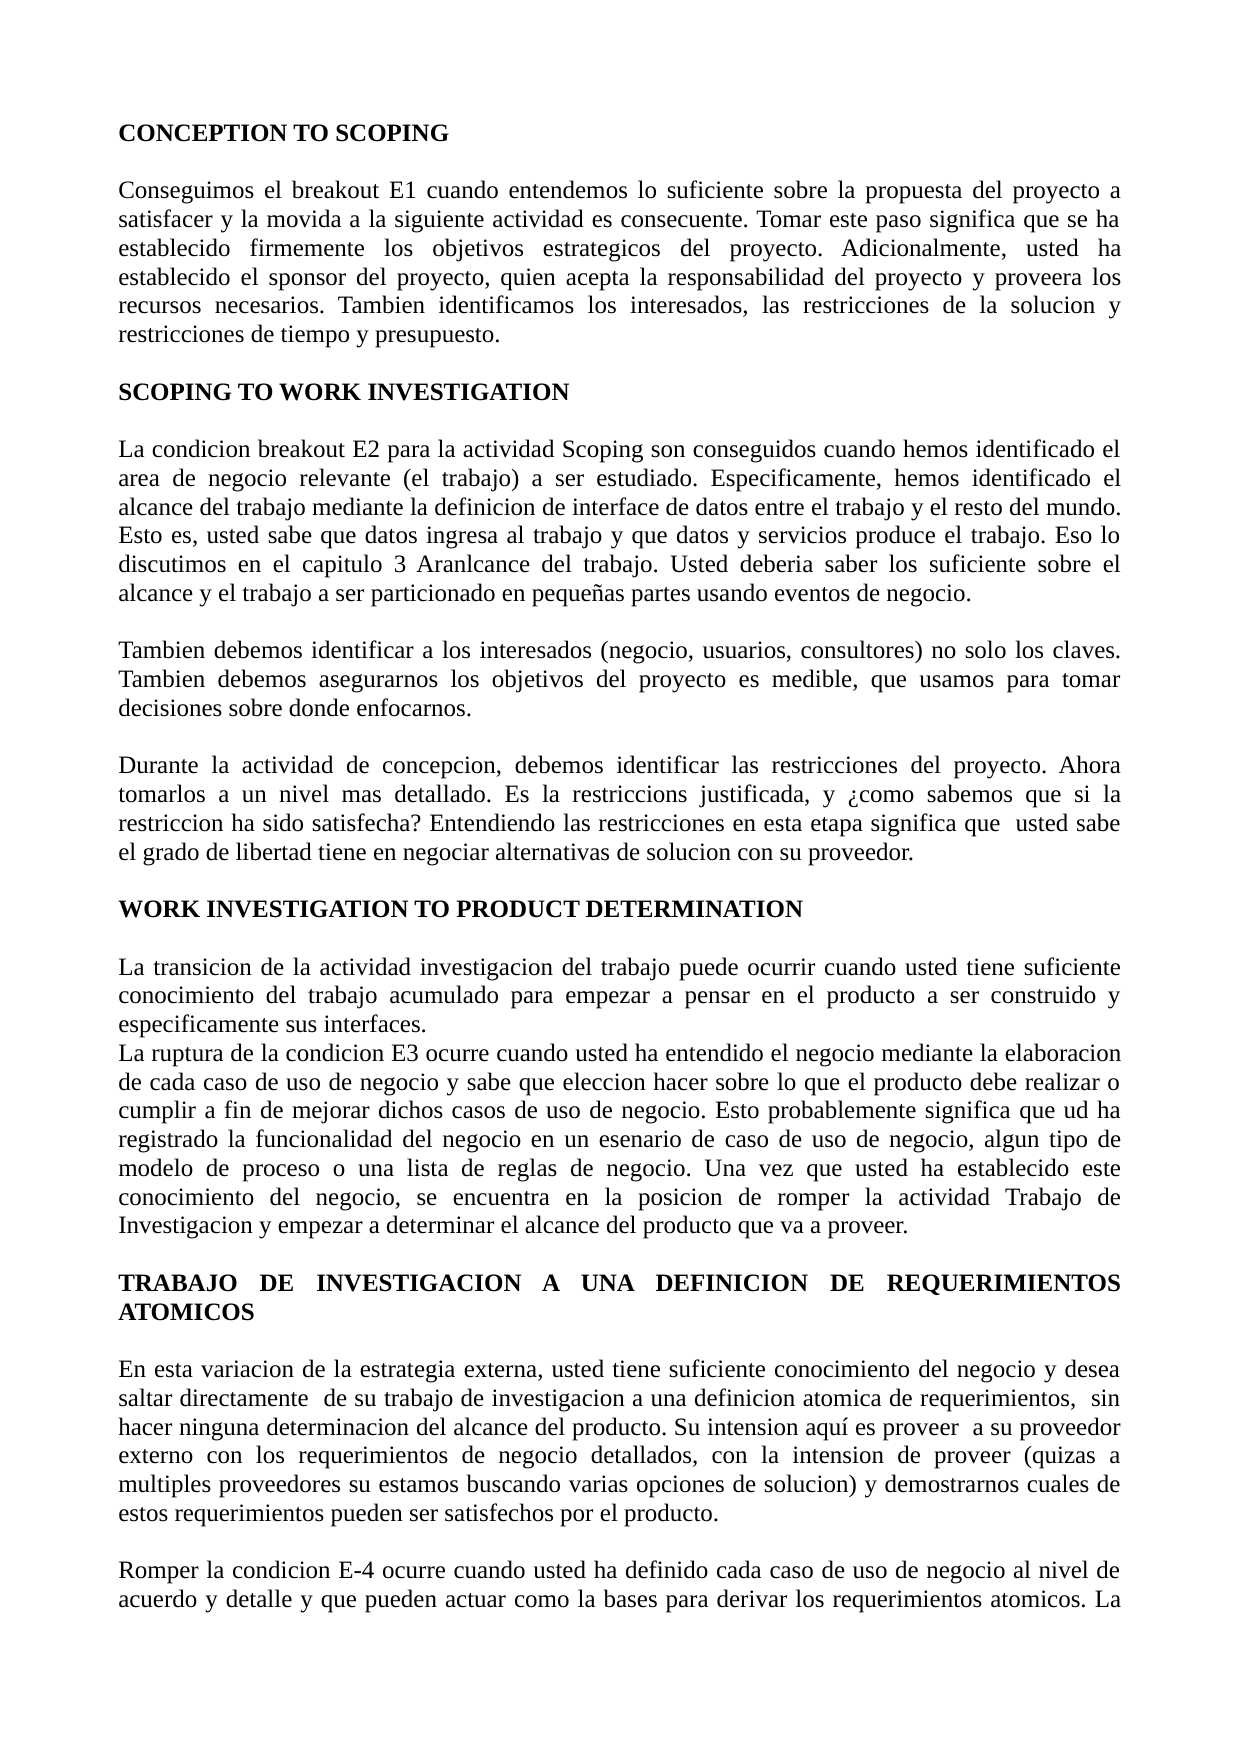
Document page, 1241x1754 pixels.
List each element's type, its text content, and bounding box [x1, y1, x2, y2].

text La transicion de la actividad investigacion del trabajo puede ocurrir cuando usted tiene suficiente conocimiento del trabajo acumulado para empezar a pensar en el producto a ser construido y especificamente sus interfaces. [118, 952, 1122, 1038]
text Conseguimos el breakout E1 cuando entendemos lo suficiente sobre la propuesta del proyecto a satisfacer y la movida a la siguiente actividad es consecuente. Tomar este paso significa que se ha establecido firmemente los objetivos estrategicos del proyecto. Adicionalmente, usted ha establecido el sponsor del proyecto, quien acepta la responsabilidad del proyecto y proveera los recursos necesarios. Tambien identificamos los interesados, las restricciones de la solucion y restricciones de tiempo y presupuesto. [118, 176, 1122, 348]
text La ruptura de la condicion E3 ocurre cuando usted ha entendido el negocio mediante la elaboracion de cada caso de uso de negocio y sabe que eleccion hacer sobre lo que el producto debe realizar o cumplir a fin de mejorar dichos casos de uso de negocio. Esto probablemente significa que ud ha registrado la funcionalidad del negocio en un esenario de caso de uso de negocio, algun tipo de modelo de proceso o una lista de reglas de negocio. Una vez que usted ha establecido este conocimiento del negocio, se encuentra en la posicion de romper la actividad Trabajo de Investigacion y empezar a determinar el alcance del producto que va a proveer. [118, 1038, 1122, 1239]
text Durante la actividad de concepcion, debemos identificar las restricciones del proyecto. Ahora tomarlos a un nivel mas detallado. Es la restriccions justificada, y ¿como sabemos que si la restriccion ha sido satisfecha? Entendiendo las restricciones en esta etapa significa que usted sabe el grado de libertad tiene en negociar alternativas de solucion con su proveedor. [118, 751, 1122, 866]
text SCOPING TO WORK INVESTIGATION [118, 377, 1122, 406]
text CONCEPTION TO SCOPING [118, 118, 1122, 147]
text En esta variacion de la estrategia externa, usted tiene suficiente conocimiento del negocio y desea saltar directamente de su trabajo de investigacion a una definicion atomica de requerimientos, sin hacer ninguna determinacion del alcance del producto. Su intension aquí es proveer a su proveedor externo con los requerimientos de negocio detallados, con la intension de proveer (quizas a multiples proveedores su estamos buscando varias opciones de solucion) y demostrarnos cuales de estos requerimientos pueden ser satisfechos por el producto. [118, 1354, 1122, 1527]
text TRABAJO DE INVESTIGACION A UNA DEFINICION DE REQUERIMIENTOS ATOMICOS [118, 1268, 1122, 1326]
text Romper la condicion E-4 ocurre cuando usted ha definido cada caso de uso de negocio al nivel de acuerdo y detalle y que pueden actuar como la bases para derivar los requerimientos atomicos. La [118, 1556, 1122, 1613]
text Tambien debemos identificar a los interesados (negocio, usuarios, consultores) no solo los claves. Tambien debemos asegurarnos los objetivos del proyecto es medible, que usamos para tomar decisiones sobre donde enfocarnos. [118, 636, 1122, 722]
text La condicion breakout E2 para la actividad Scoping son conseguidos cuando hemos identificado el area de negocio relevante (el trabajo) a ser estudiado. Especificamente, hemos identificado el alcance del trabajo mediante la definicion de interface de datos entre el trabajo y el resto del mundo. Esto es, usted sabe que datos ingresa al trabajo y que datos y servicios produce el trabajo. Eso lo discutimos en el capitulo 3 Aranlcance del trabajo. Usted deberia saber los suficiente sobre el alcance y el trabajo a ser particionado en pequeñas partes usando eventos de negocio. [118, 434, 1122, 607]
text WORK INVESTIGATION TO PRODUCT DETERMINATION [118, 894, 1122, 923]
